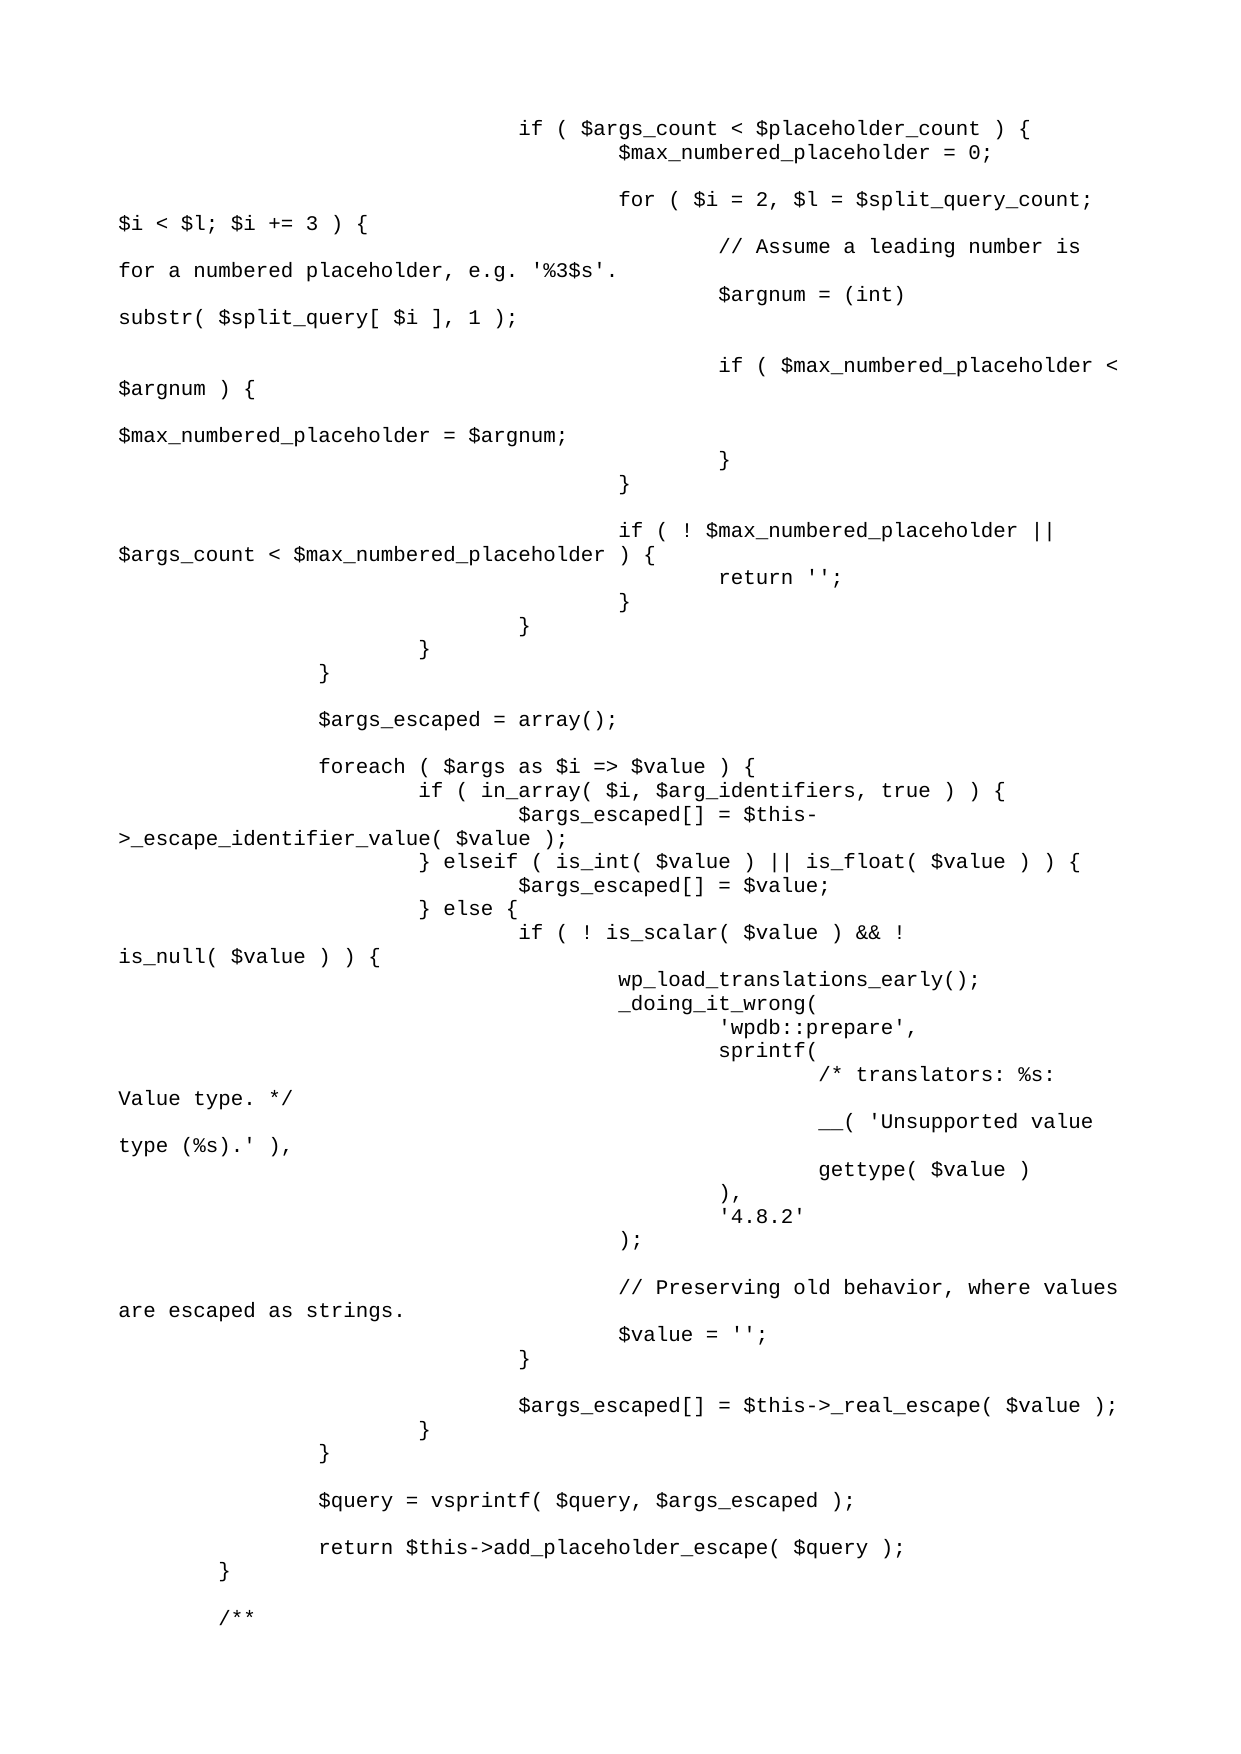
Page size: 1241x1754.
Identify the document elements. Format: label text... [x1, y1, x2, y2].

text } [118, 449, 1122, 473]
text } [118, 473, 1122, 496]
text if ( ! $max_numbered_placeholder || $args_count < $max_numbered_placeholder ) { [118, 520, 1122, 567]
text foreach ( $args as $i => $value ) { [118, 757, 1122, 780]
text $query = vsprintf( $query, $args_escaped ); [118, 1489, 1122, 1513]
text gettype( $value ) [118, 1158, 1122, 1182]
text sprintf( [118, 1040, 1122, 1064]
text $max_numbered_placeholder = $argnum; [118, 402, 1122, 449]
text $value = ''; [118, 1324, 1122, 1348]
text wp_load_translations_early(); [118, 969, 1122, 993]
text return $this->add_placeholder_escape( $query ); [118, 1537, 1122, 1561]
text '4.8.2' [118, 1206, 1122, 1229]
text } [118, 638, 1122, 662]
text } [118, 662, 1122, 686]
text return ''; [118, 567, 1122, 591]
text _doing_it_wrong( [118, 993, 1122, 1017]
text } [118, 1561, 1122, 1584]
text } elseif ( is_int( $value ) || is_float( $value ) ) { [118, 851, 1122, 875]
text } [118, 1419, 1122, 1442]
text if ( in_array( $i, $arg_identifiers, true ) ) { [118, 780, 1122, 804]
text $args_escaped = array(); [118, 709, 1122, 733]
text /* translators: %s: Value type. */ [118, 1064, 1122, 1111]
text 'wpdb::prepare', [118, 1017, 1122, 1040]
text /** [118, 1608, 1122, 1631]
text ); [118, 1229, 1122, 1253]
text } [118, 1442, 1122, 1466]
text // Preserving old behavior, where values are escaped as strings. [118, 1277, 1122, 1324]
text } [118, 591, 1122, 615]
text } [118, 1348, 1122, 1371]
text if ( $max_numbered_placeholder < $argnum ) { [118, 354, 1122, 402]
text $args_escaped[] = $value; [118, 875, 1122, 898]
text __( 'Unsupported value type (%s).' ), [118, 1111, 1122, 1158]
text } [118, 615, 1122, 638]
text $max_numbered_placeholder = 0; [118, 142, 1122, 165]
text $args_escaped[] = $this->_escape_identifier_value( $value ); [118, 804, 1122, 851]
text if ( ! is_scalar( $value ) && ! is_null( $value ) ) { [118, 922, 1122, 969]
text // Assume a leading number is for a numbered placeholder, e.g. '%3$s'. [118, 236, 1122, 284]
text $args_escaped[] = $this->_real_escape( $value ); [118, 1395, 1122, 1419]
text } else { [118, 898, 1122, 922]
text for ( $i = 2, $l = $split_query_count; $i < $l; $i += 3 ) { [118, 189, 1122, 236]
text ), [118, 1182, 1122, 1206]
text if ( $args_count < $placeholder_count ) { [118, 118, 1122, 142]
text $argnum = (int) substr( $split_query[ $i ], 1 ); [118, 284, 1122, 331]
